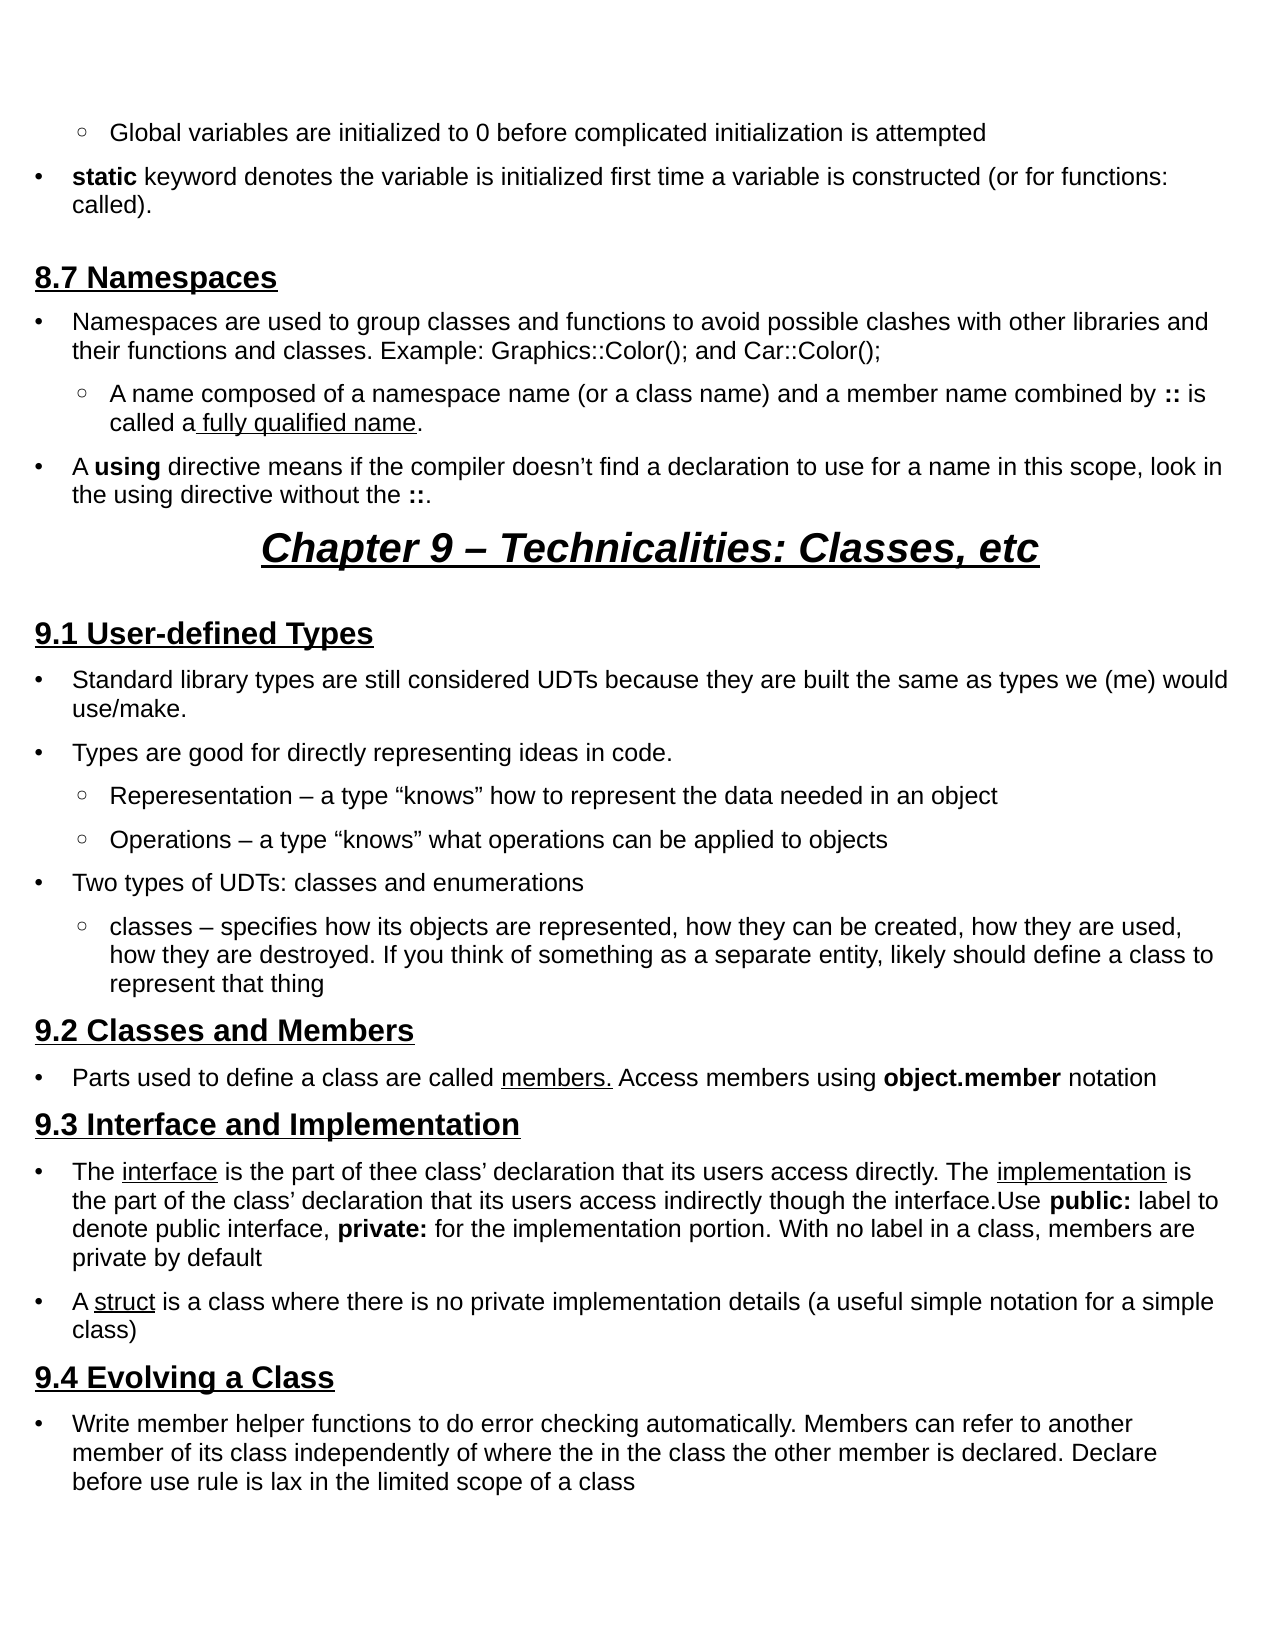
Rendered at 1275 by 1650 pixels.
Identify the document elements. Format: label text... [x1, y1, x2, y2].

subtitle 9.4 Evolving a Class [34, 1359, 1232, 1395]
list Parts used to define a class are called members. Access members using object.member notation [34, 1063, 1232, 1092]
list Two types of UDTs: classes and enumerations [34, 868, 1232, 897]
list Namespaces are used to group classes and functions to avoid possible clashes with other libraries and their functions and classes. Example: Graphics::Color(); and Car::Color(); [34, 307, 1232, 365]
list Types are good for directly representing ideas in code. [34, 738, 1232, 767]
list A name composed of a namespace name (or a class name) and a member name combined by :: is called a fully qualified name. [72, 379, 1232, 437]
list A struct is a class where there is no private implementation details (a useful simple notation for a simple class) [34, 1287, 1232, 1344]
list classes – specifies how its objects are represented, how they can be created, how they are used, how they are destroyed. If you think of something as a separate entity, likely should define a class to represent that thing [72, 911, 1232, 998]
list Global variables are initialized to 0 before complicated initialization is attempted [72, 118, 1232, 147]
list static keyword denotes the variable is initialized first time a variable is constructed (or for functions: called). [34, 162, 1232, 219]
subtitle 9.3 Interface and Implementation [34, 1106, 1232, 1142]
list The interface is the part of thee class’ declaration that its users access directly. The implementation is the part of the class’ declaration that its users access indirectly though the interface.Use public: label to denote public interface, private: for the implementation portion. With no label in a class, members are private by default [34, 1157, 1232, 1272]
list Write member helper functions to do error checking automatically. Members can refer to another member of its class independently of where the in the class the other member is declared. Declare before use rule is lax in the limited scope of a class [34, 1409, 1232, 1496]
list Reperesentation – a type “knows” how to represent the data needed in an object [72, 781, 1232, 810]
subtitle 9.2 Classes and Members [34, 1012, 1232, 1048]
list Standard library types are still considered UDTs because they are built the same as types we (me) would use/make. [34, 666, 1232, 723]
list Chapter 9 – Technicalities: Classes, etc [34, 524, 1232, 572]
subtitle 8.7 Namespaces [34, 259, 1232, 295]
list A using directive means if the compiler doesn’t find a declaration to use for a name in this scope, look in the using directive without the ::. [34, 452, 1232, 509]
list Operations – a type “knows” what operations can be applied to objects [72, 824, 1232, 853]
subtitle 9.1 User-defined Types [34, 615, 1232, 651]
